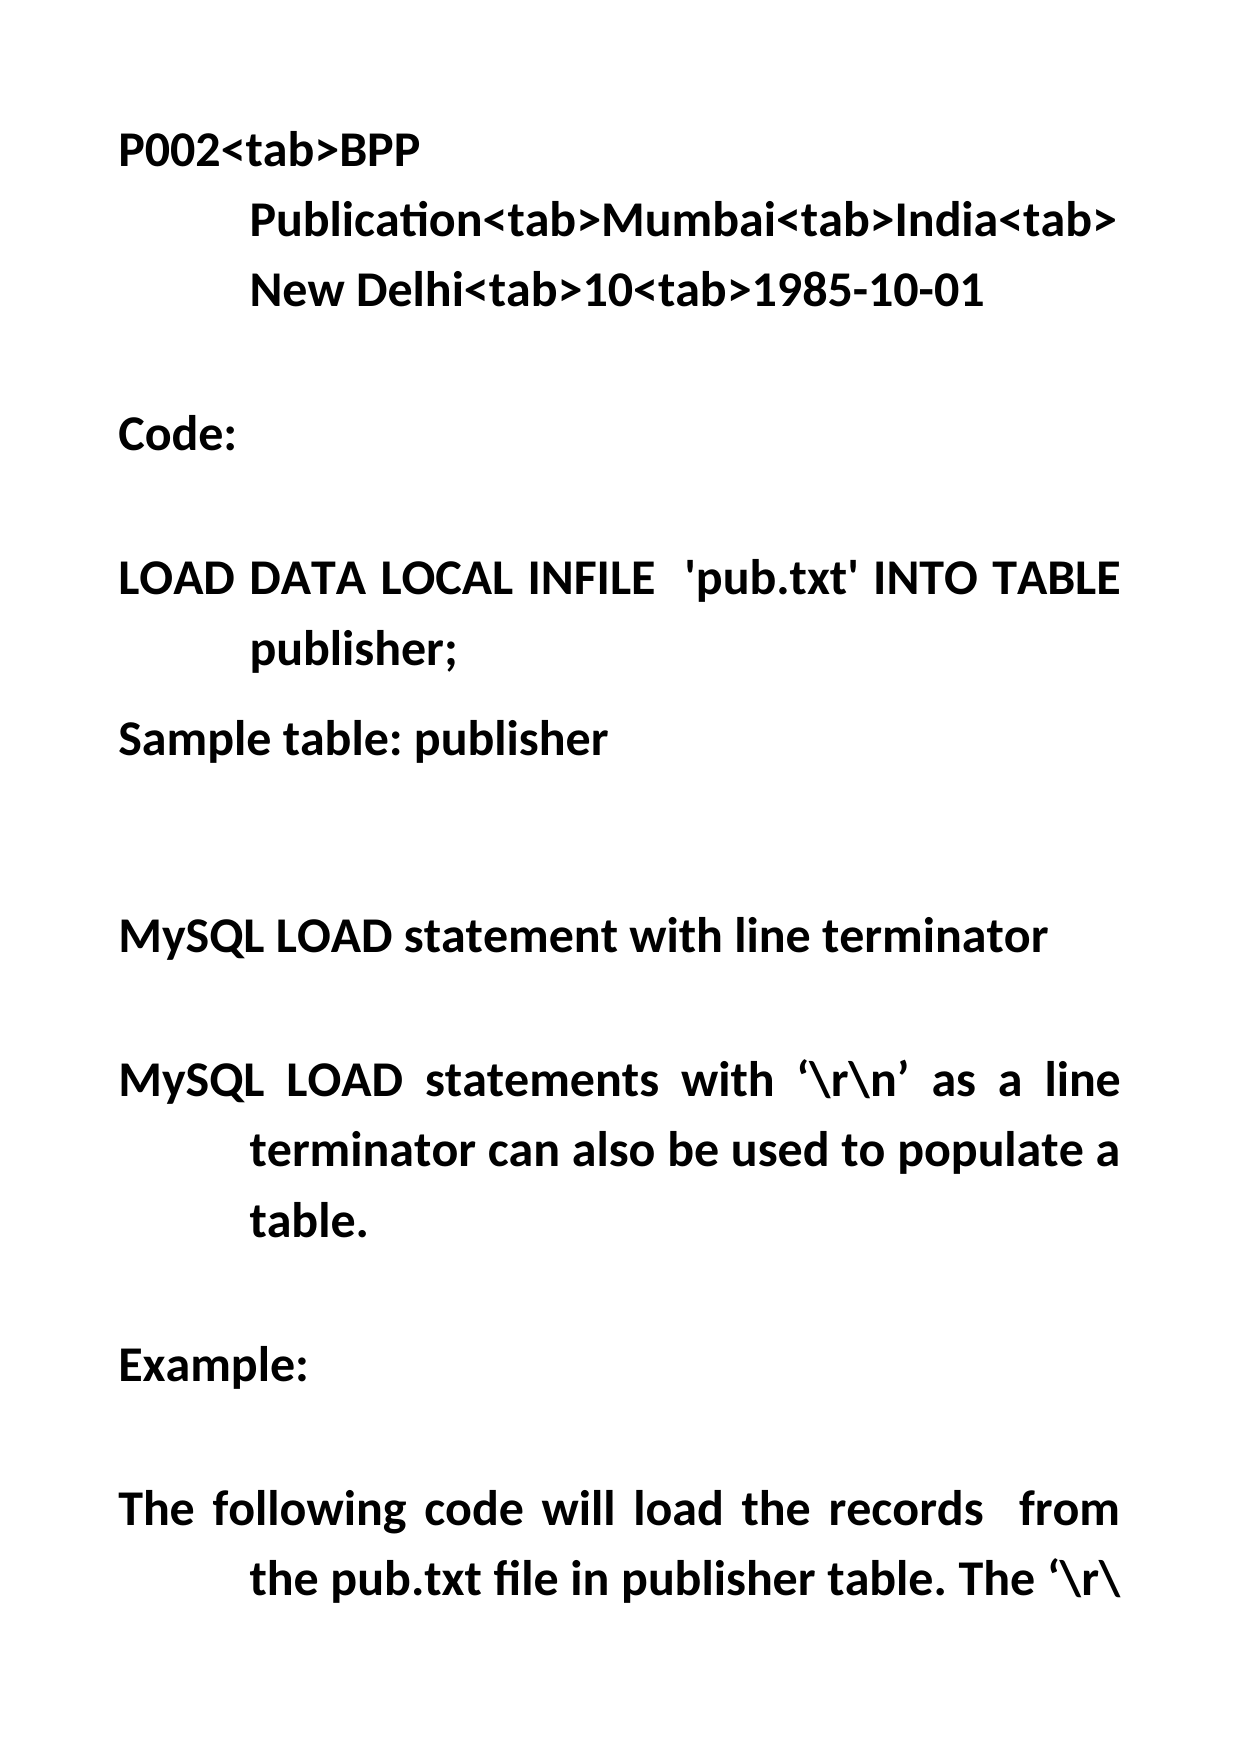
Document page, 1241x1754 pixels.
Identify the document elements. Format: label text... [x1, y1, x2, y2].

text Example: [118, 1332, 1122, 1393]
text MySQL LOAD statements with ‘\r\n’ as a line terminator can also be used to populate a table. [118, 1048, 1122, 1249]
text The following code will load the records from the pub.txt file in publisher table. The ‘\r\ [118, 1476, 1122, 1607]
text Sample table: publisher [118, 707, 1122, 768]
text LOAD DATA LOCAL INFILE 'pub.txt' INTO TABLE publisher; [118, 546, 1122, 677]
text P002<tab>BPP Publication<tab>Mumbai<tab>India<tab>New Delhi<tab>10<tab>1985-10-01 [118, 118, 1122, 319]
text MySQL LOAD statement with line terminator [118, 904, 1122, 965]
text Code: [118, 402, 1122, 463]
